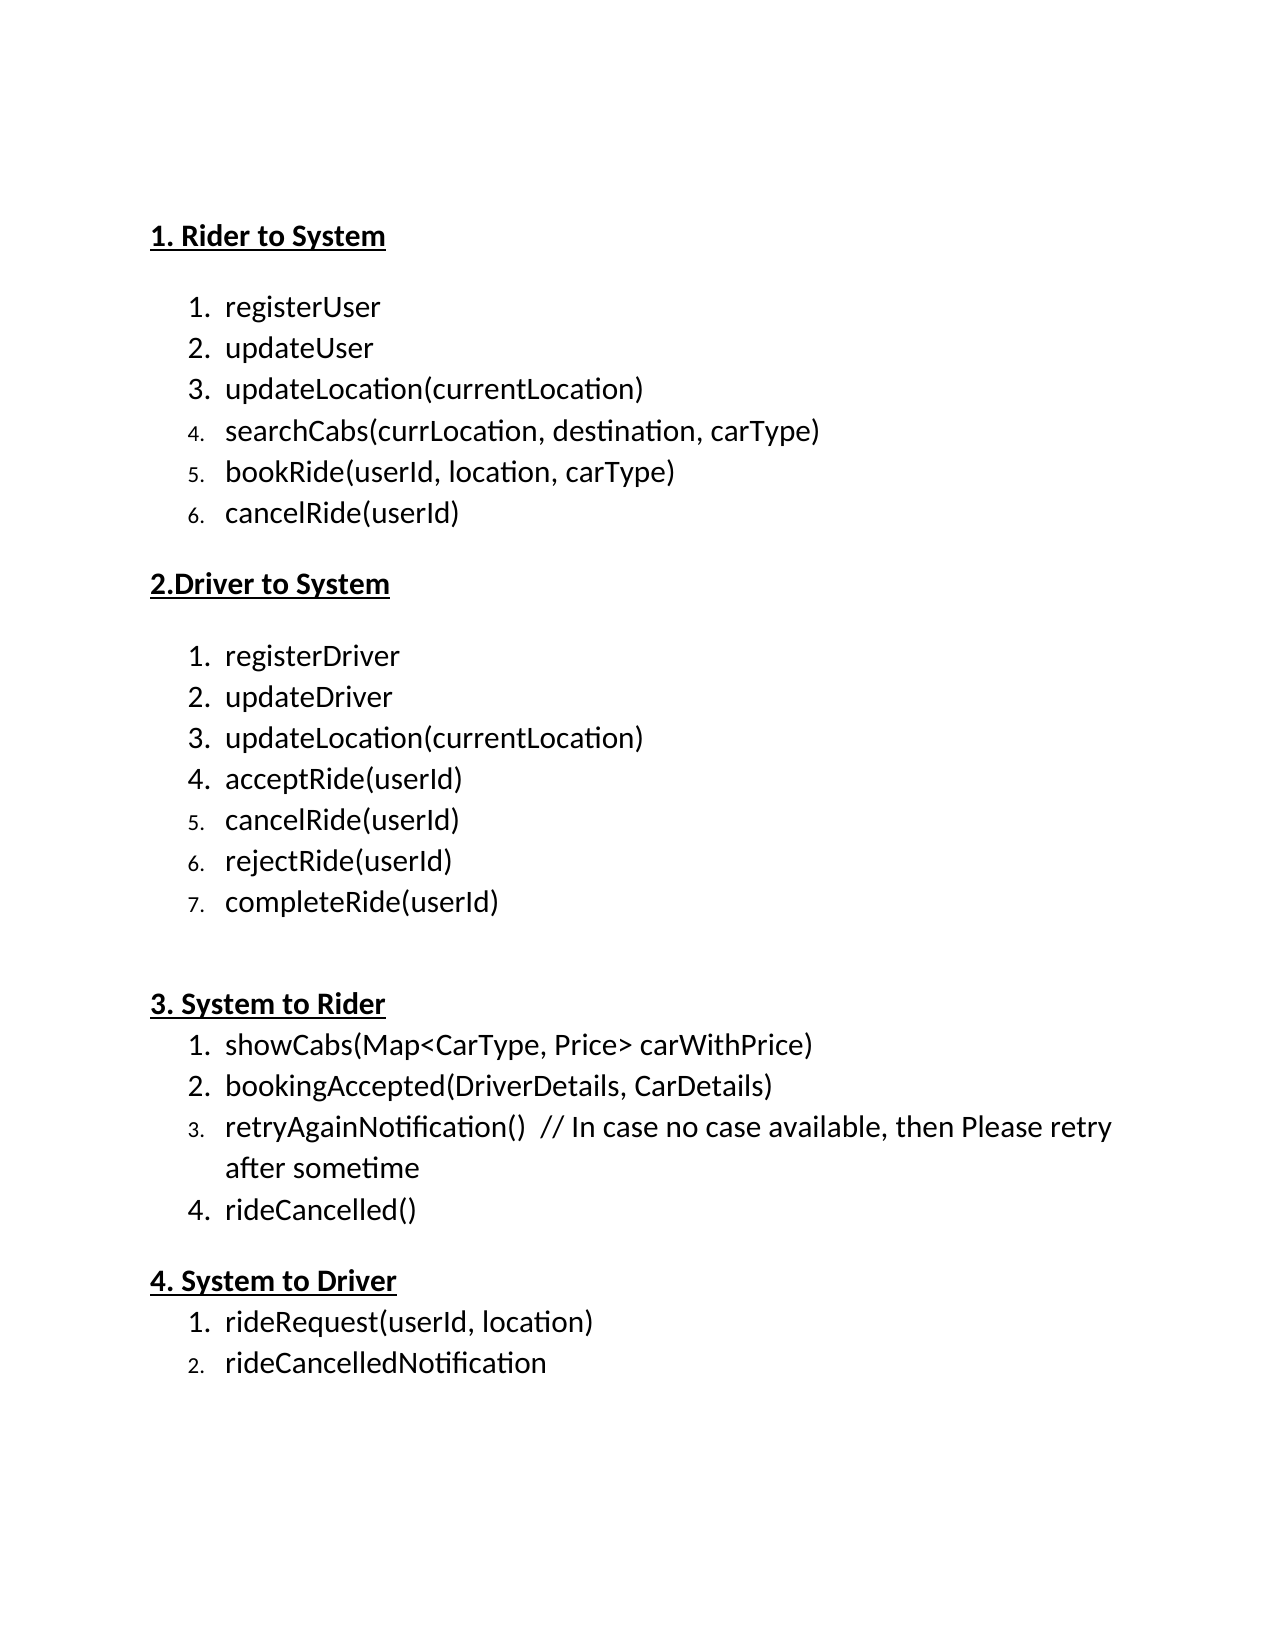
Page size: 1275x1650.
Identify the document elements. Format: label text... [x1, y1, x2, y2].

list updateUser [187, 328, 1125, 366]
list 4. System to Driver [150, 1261, 1125, 1299]
list rideCancelled() [187, 1190, 1125, 1228]
list updateLocation(currentLocation) [187, 369, 1125, 408]
list retryAgainNotification() // In case no case available, then Please retry after sometime [187, 1107, 1125, 1187]
list 2.Driver to System [150, 564, 1125, 602]
list bookingAccepted(DriverDetails, CarDetails) [187, 1066, 1125, 1104]
list registerUser [187, 287, 1125, 325]
list searchCabs(currLocation, destination, carType) [187, 411, 1125, 449]
list 1. Rider to System [150, 216, 1125, 254]
list updateDriver [187, 677, 1125, 715]
list registerDriver [187, 636, 1125, 674]
list rideCancelledNotification [187, 1343, 1125, 1382]
list showCabs(Map<CarType, Price> carWithPrice) [187, 1025, 1125, 1063]
list bookRide(userId, location, carType) [187, 452, 1125, 490]
list completeRide(userId) [187, 882, 1125, 921]
list rejectRide(userId) [187, 841, 1125, 879]
list updateLocation(currentLocation) [187, 718, 1125, 756]
list cancelRide(userId) [187, 800, 1125, 838]
list acceptRide(userId) [187, 759, 1125, 797]
list cancelRide(userId) [187, 493, 1125, 531]
list rideRequest(userId, location) [187, 1302, 1125, 1340]
list 3. System to Rider [150, 984, 1125, 1022]
